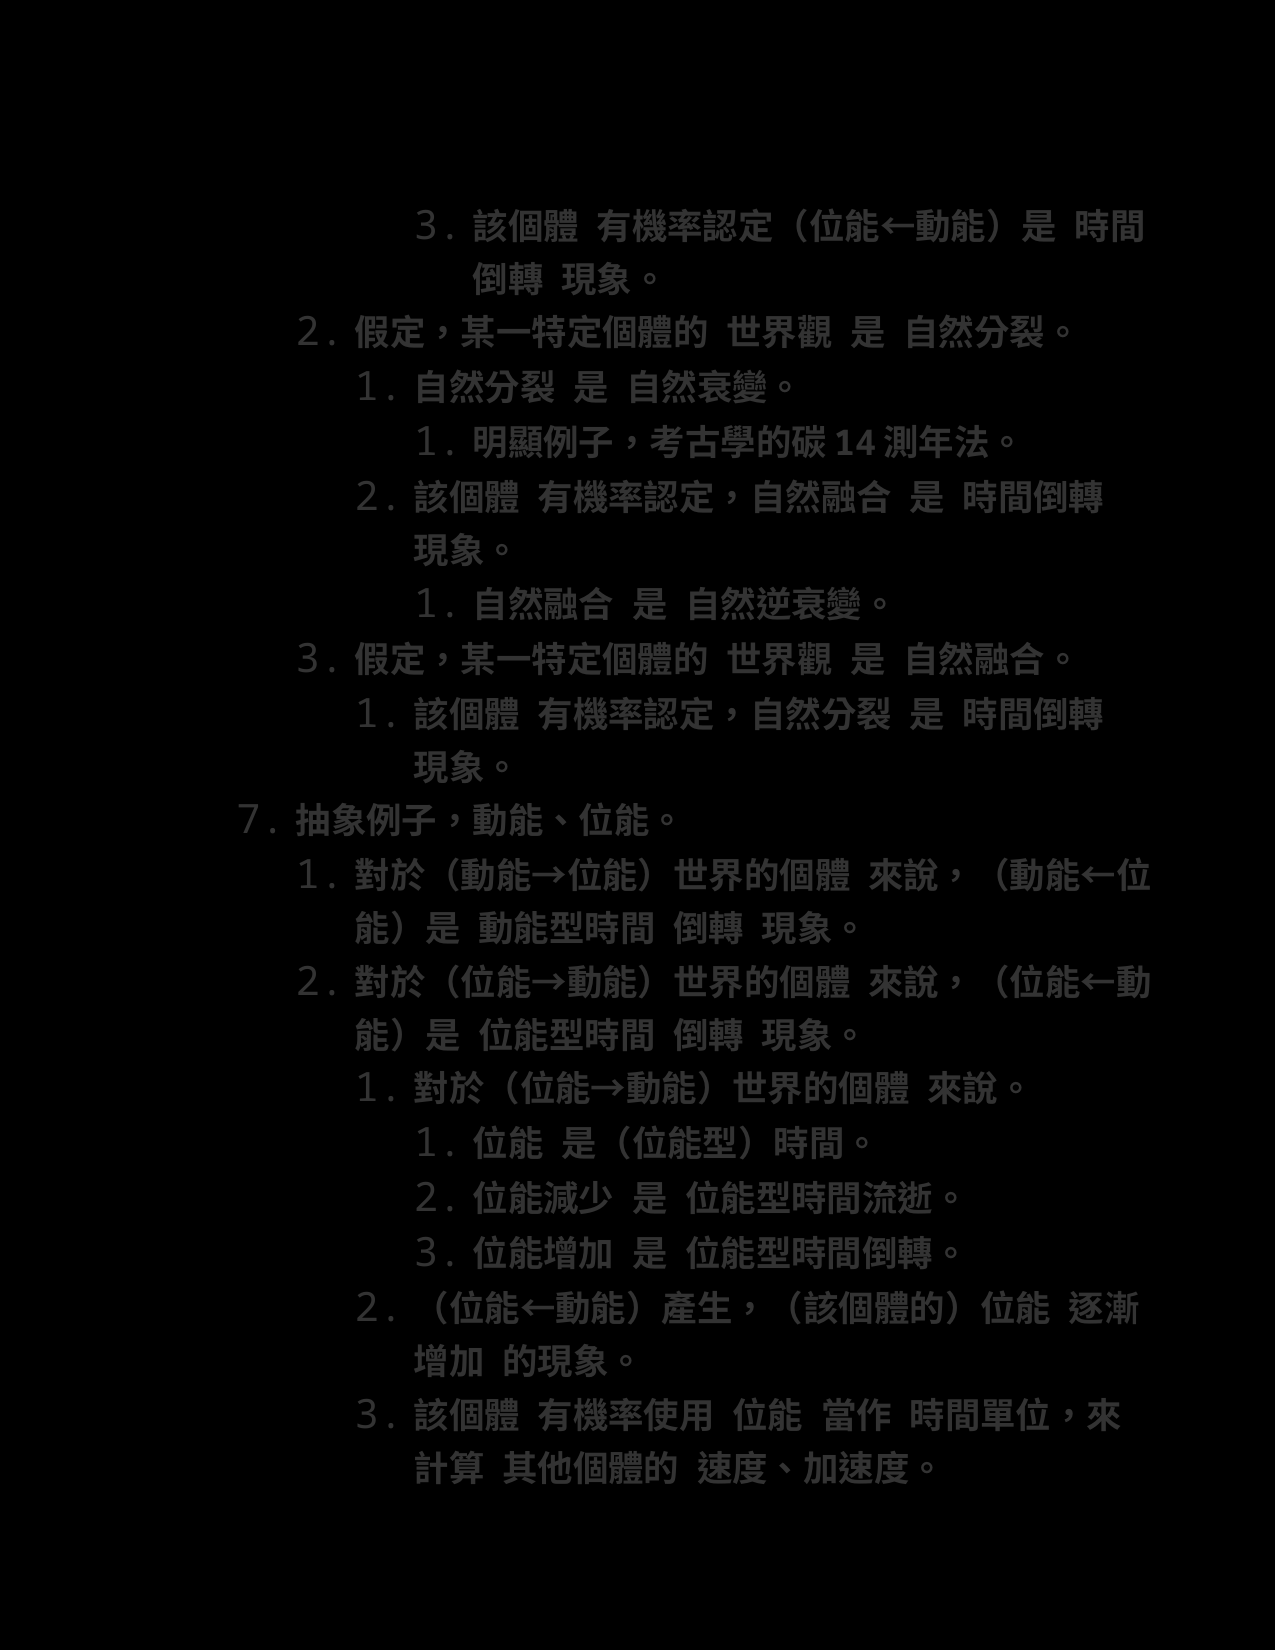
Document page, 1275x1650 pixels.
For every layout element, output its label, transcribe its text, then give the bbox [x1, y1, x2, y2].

list 位能 是（位能型）時間。 [413, 1113, 1157, 1168]
list 位能減少 是 位能型時間流逝。 [413, 1168, 1157, 1223]
list 自然融合 是 自然逆衰變。 [413, 574, 1157, 629]
list 對於（位能→動能）世界的個體 來說，（位能←動能）是 位能型時間 倒轉 現象。 [295, 952, 1157, 1058]
list 抽象例子，動能、位能。 [236, 790, 1157, 846]
list 假定，某一特定個體的 世界觀 是 自然融合。 [295, 629, 1157, 684]
list 該個體 有機率認定，自然融合 是 時間倒轉 現象。 [354, 467, 1157, 574]
list 該個體 有機率使用 位能 當作 時間單位，來 計算 其他個體的 速度、加速度。 [354, 1385, 1157, 1491]
list 對於（動能→位能）世界的個體 來說，（動能←位能）是 動能型時間 倒轉 現象。 [295, 846, 1157, 952]
list 對於（位能→動能）世界的個體 來說。 [354, 1058, 1157, 1113]
list 自然分裂 是 自然衰變。 [354, 357, 1157, 412]
list 該個體 有機率認定，自然分裂 是 時間倒轉 現象。 [354, 684, 1157, 790]
list 明顯例子，考古學的碳14測年法。 [413, 412, 1157, 467]
list 假定，某一特定個體的 世界觀 是 自然分裂。 [295, 302, 1157, 357]
list 該個體 有機率認定（位能←動能）是 時間倒轉 現象。 [413, 196, 1157, 302]
list 位能增加 是 位能型時間倒轉。 [413, 1223, 1157, 1279]
list （位能←動能）產生，（該個體的）位能 逐漸增加 的現象。 [354, 1279, 1157, 1385]
